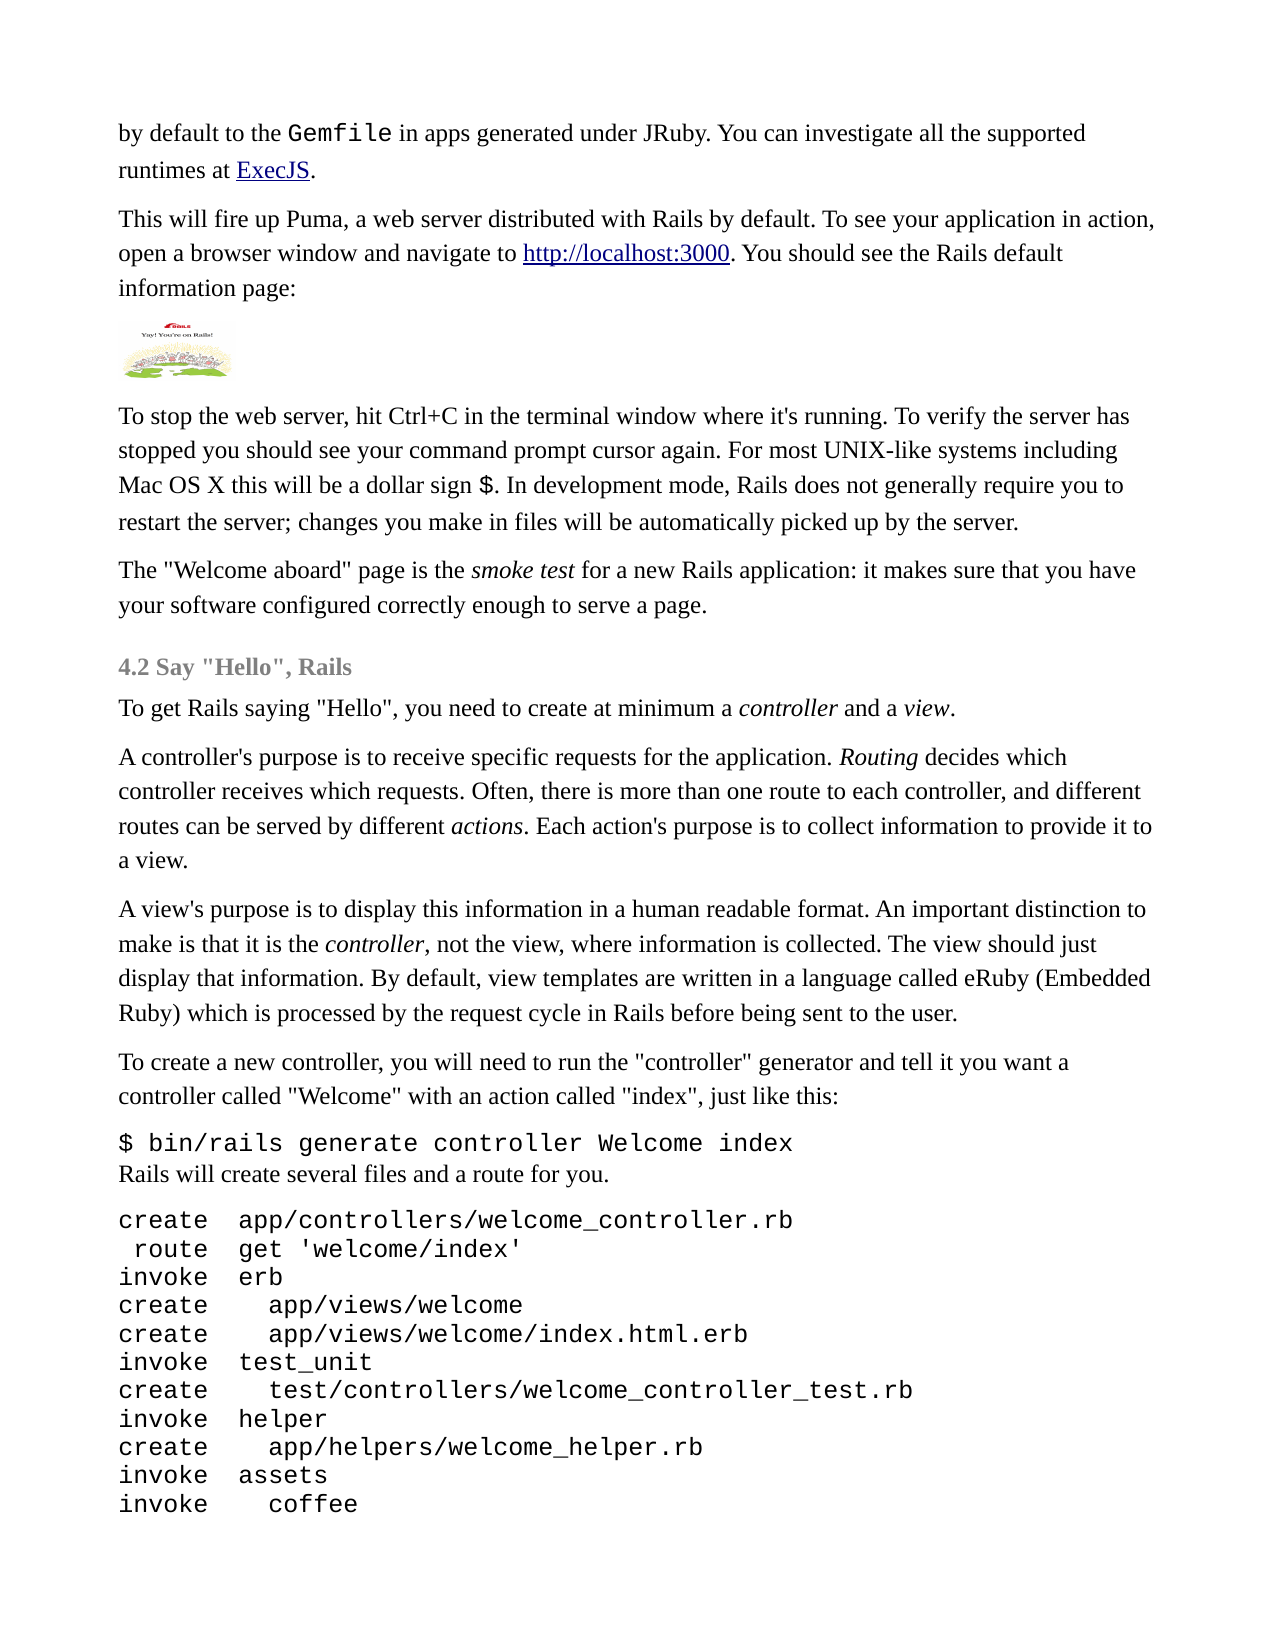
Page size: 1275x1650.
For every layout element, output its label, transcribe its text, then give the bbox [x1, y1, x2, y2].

text To stop the web server, hit Ctrl+C in the terminal window where it's running. To verify the server has stopped you should see your command prompt cursor again. For most UNIX-like systems including Mac OS X this will be a dollar sign $. In development mode, Rails does not generally require you to restart the server; changes you make in files will be automatically picked up by the server. [118, 401, 1157, 535]
subtitle 4.2 Say "Hello", Rails [118, 652, 1157, 680]
text Rails will create several files and a route for you. [118, 1159, 1157, 1188]
table_header create app/controllers/welcome_controller.rb route get 'welcome/index' invoke erb create app/views/welcome create app/views/welcome/index.html.erb invoke test_unit create test/controllers/welcome_controller_test.rb invoke helper create app/helpers/welcome_helper.rb invoke assets invoke coffee [118, 1208, 923, 1519]
text A view's purpose is to display this information in a human readable format. An important distinction to make is that it is the controller, not the view, where information is collected. The view should just display that information. By default, view templates are written in a language called eRuby (Embedded Ruby) which is processed by the request cycle in Rails before being sent to the user. [118, 894, 1157, 1027]
picture [118, 321, 237, 381]
text by default to the Gemfile in apps generated under JRuby. You can investigate all the supported runtimes at ExecJS. [118, 118, 1157, 183]
text A controller's purpose is to receive specific requests for the application. Routing decides which controller receives which requests. Often, there is more than one route to each controller, and different routes can be served by different actions. Each action's purpose is to collect information to provide it to a view. [118, 742, 1157, 874]
text The "Welcome aboard" page is the smoke test for a new Rails application: it makes sure that you have your software configured correctly enough to serve a page. [118, 556, 1157, 619]
text This will fire up Puma, a web server distributed with Rails by default. To see your application in action, open a browser window and navigate to http://localhost:3000. You should see the Rails default information page: [118, 204, 1157, 301]
text To get Rails saying "Hello", you need to create at minimum a controller and a view. [118, 693, 1157, 722]
table_header $ bin/rails generate controller Welcome index [118, 1131, 802, 1159]
text To create a new controller, you will need to run the "controller" generator and tell it you want a controller called "Welcome" with an action called "index", just like this: [118, 1047, 1157, 1110]
